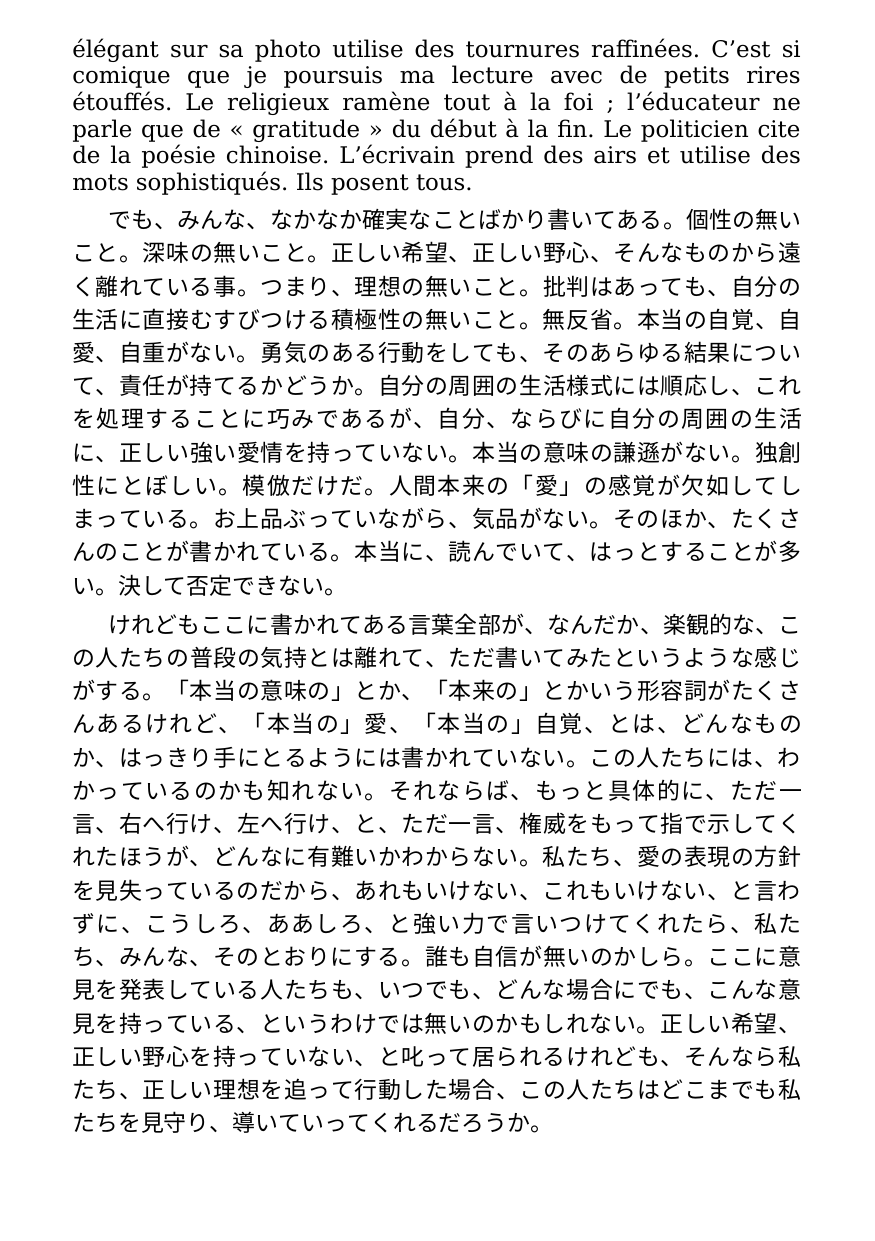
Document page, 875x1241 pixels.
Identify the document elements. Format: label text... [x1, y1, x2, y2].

text でも、みんな、なかなか確実なことばかり書いてある。個性の無いこと。深味の無いこと。正しい希望、正しい野心、そんなものから遠く離れている事。つまり、理想の無いこと。批判はあっても、自分の生活に直接むすびつける積極性の無いこと。無反省。本当の自覚、自愛、自重がない。勇気のある行動をしても、そのあらゆる結果について、責任が持てるかどうか。自分の周囲の生活様式には順応し、これを処理することに巧みであるが、自分、ならびに自分の周囲の生活に、正しい強い愛情を持っていない。本当の意味の謙遜がない。独創性にとぼしい。模倣だけだ。人間本来の「愛」の感覚が欠如してしまっている。お上品ぶっていながら、気品がない。そのほか、たくさんのことが書かれている。本当に、読んでいて、はっとすることが多い。決して否定できない。 [72, 202, 802, 601]
text けれどもここに書かれてある言葉全部が、なんだか、楽観的な、この人たちの普段の気持とは離れて、ただ書いてみたというような感じがする。「本当の意味の」とか、「本来の」とかいう形容詞がたくさんあるけれど、「本当の」愛、「本当の」自覚、とは、どんなものか、はっきり手にとるようには書かれていない。この人たちには、わかっているのかも知れない。それならば、もっと具体的に、ただ一言、右へ行け、左へ行け、と、ただ一言、権威をもって指で示してくれたほうが、どんなに有難いかわからない。私たち、愛の表現の方針を見失っているのだから、あれもいけない、これもいけない、と言わずに、こうしろ、ああしろ、と強い力で言いつけてくれたら、私たち、みんな、そのとおりにする。誰も自信が無いのかしら。ここに意見を発表している人たちも、いつでも、どんな場合にでも、こんな意見を持っている、というわけでは無いのかもしれない。正しい希望、正しい野心を持っていない、と叱って居られるけれども、そんなら私たち、正しい理想を追って行動した場合、この人たちはどこまでも私たちを見守り、導いていってくれるだろうか。 [72, 607, 802, 1138]
text élégant sur sa photo utilise des tournures raffinées. C’est si comique que je poursuis ma lecture avec de petits rires étouffés. Le religieux ramène tout à la foi ; l’éducateur ne parle que de « gratitude » du début à la fin. Le politicien cite de la poésie chinoise. L’écrivain prend des airs et utilise des mots sophistiqués. Ils posent tous. [72, 36, 802, 196]
